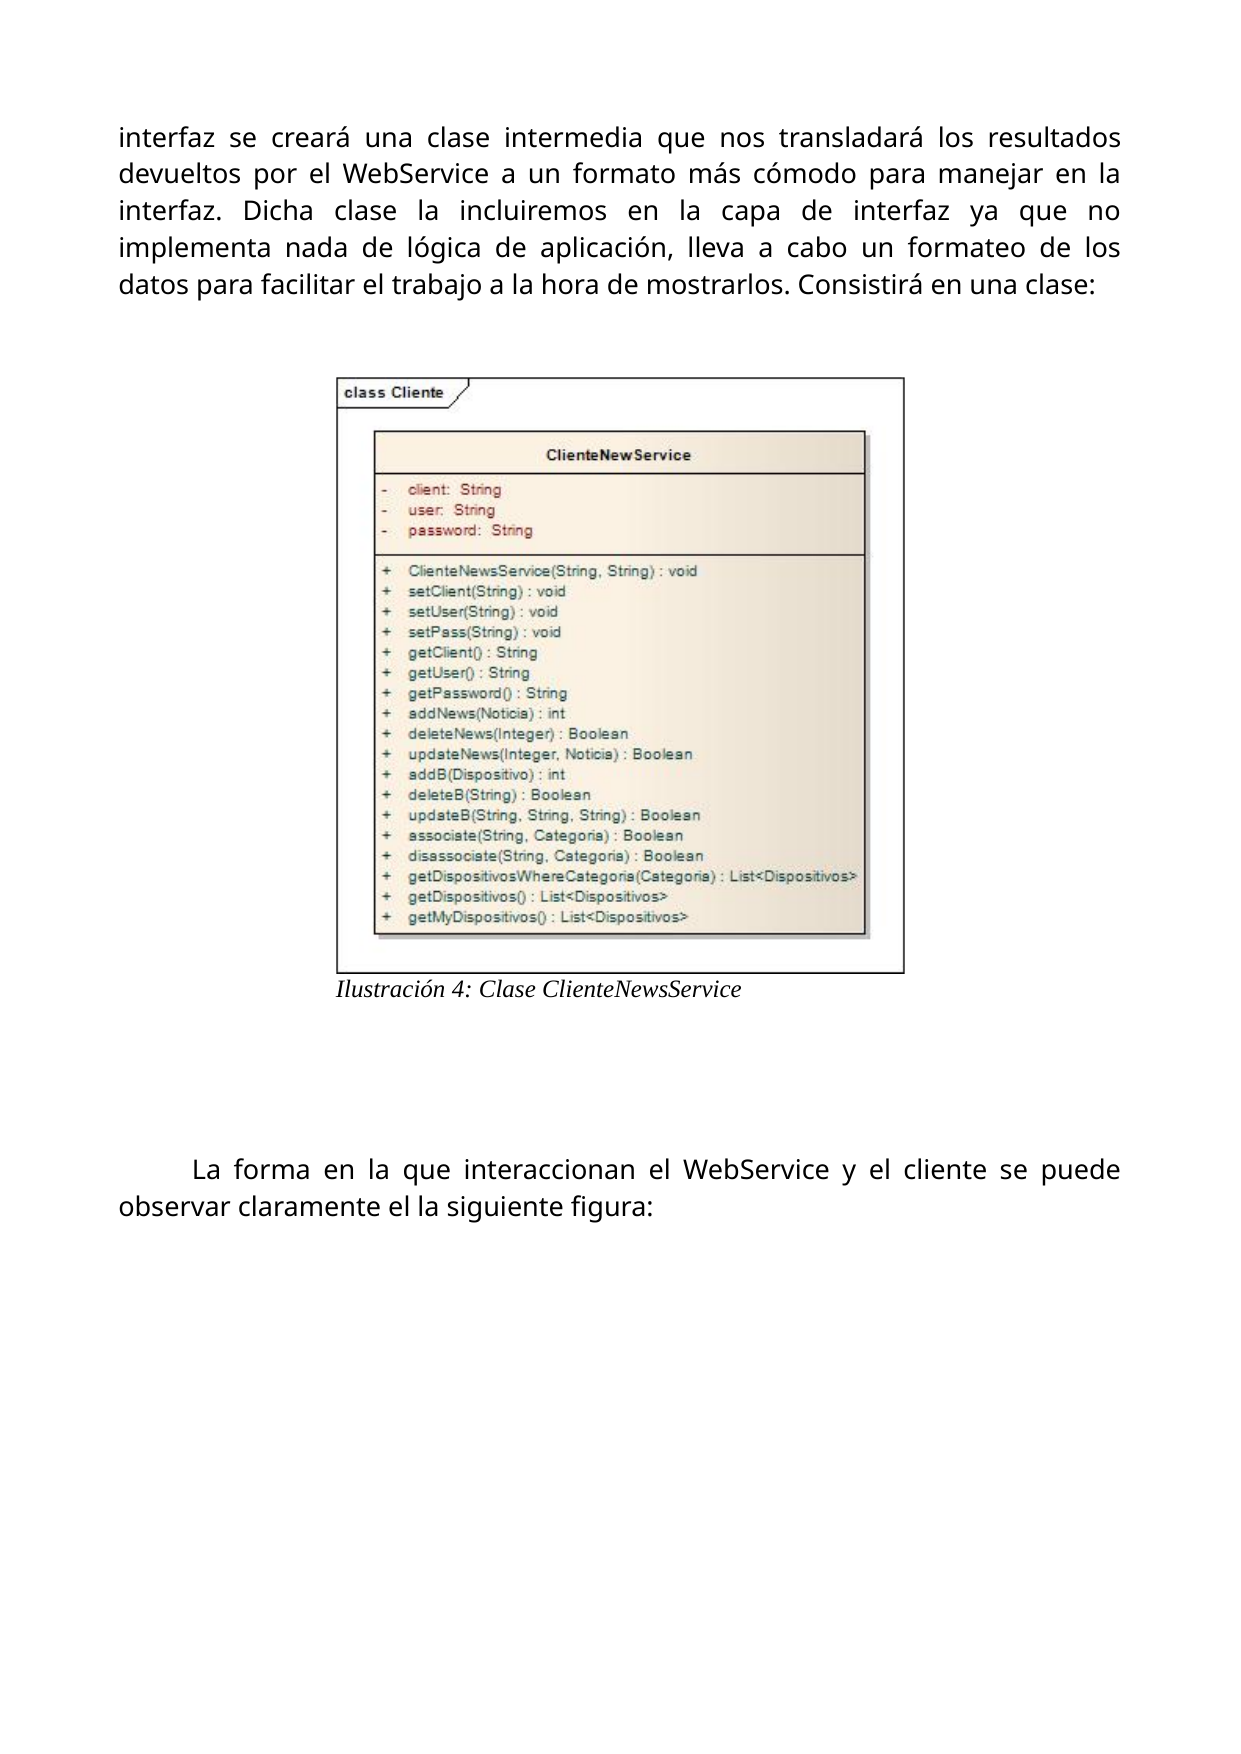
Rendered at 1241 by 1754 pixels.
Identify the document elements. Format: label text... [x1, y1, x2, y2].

text interfaz se creará una clase intermedia que nos transladará los resultados devueltos por el WebService a un formato más cómodo para manejar en la interfaz. Dicha clase la incluiremos en la capa de interfaz ya que no implementa nada de lógica de aplicación, lleva a cabo un formateo de los datos para facilitar el trabajo a la hora de mostrarlos. Consistirá en una clase: [118, 118, 1122, 302]
text La forma en la que interaccionan el WebService y el cliente se puede observar claramente el la siguiente figura: [118, 1151, 1122, 1224]
picture [335, 377, 905, 974]
text Ilustración 4: Clase ClienteNewsService [336, 974, 904, 1003]
